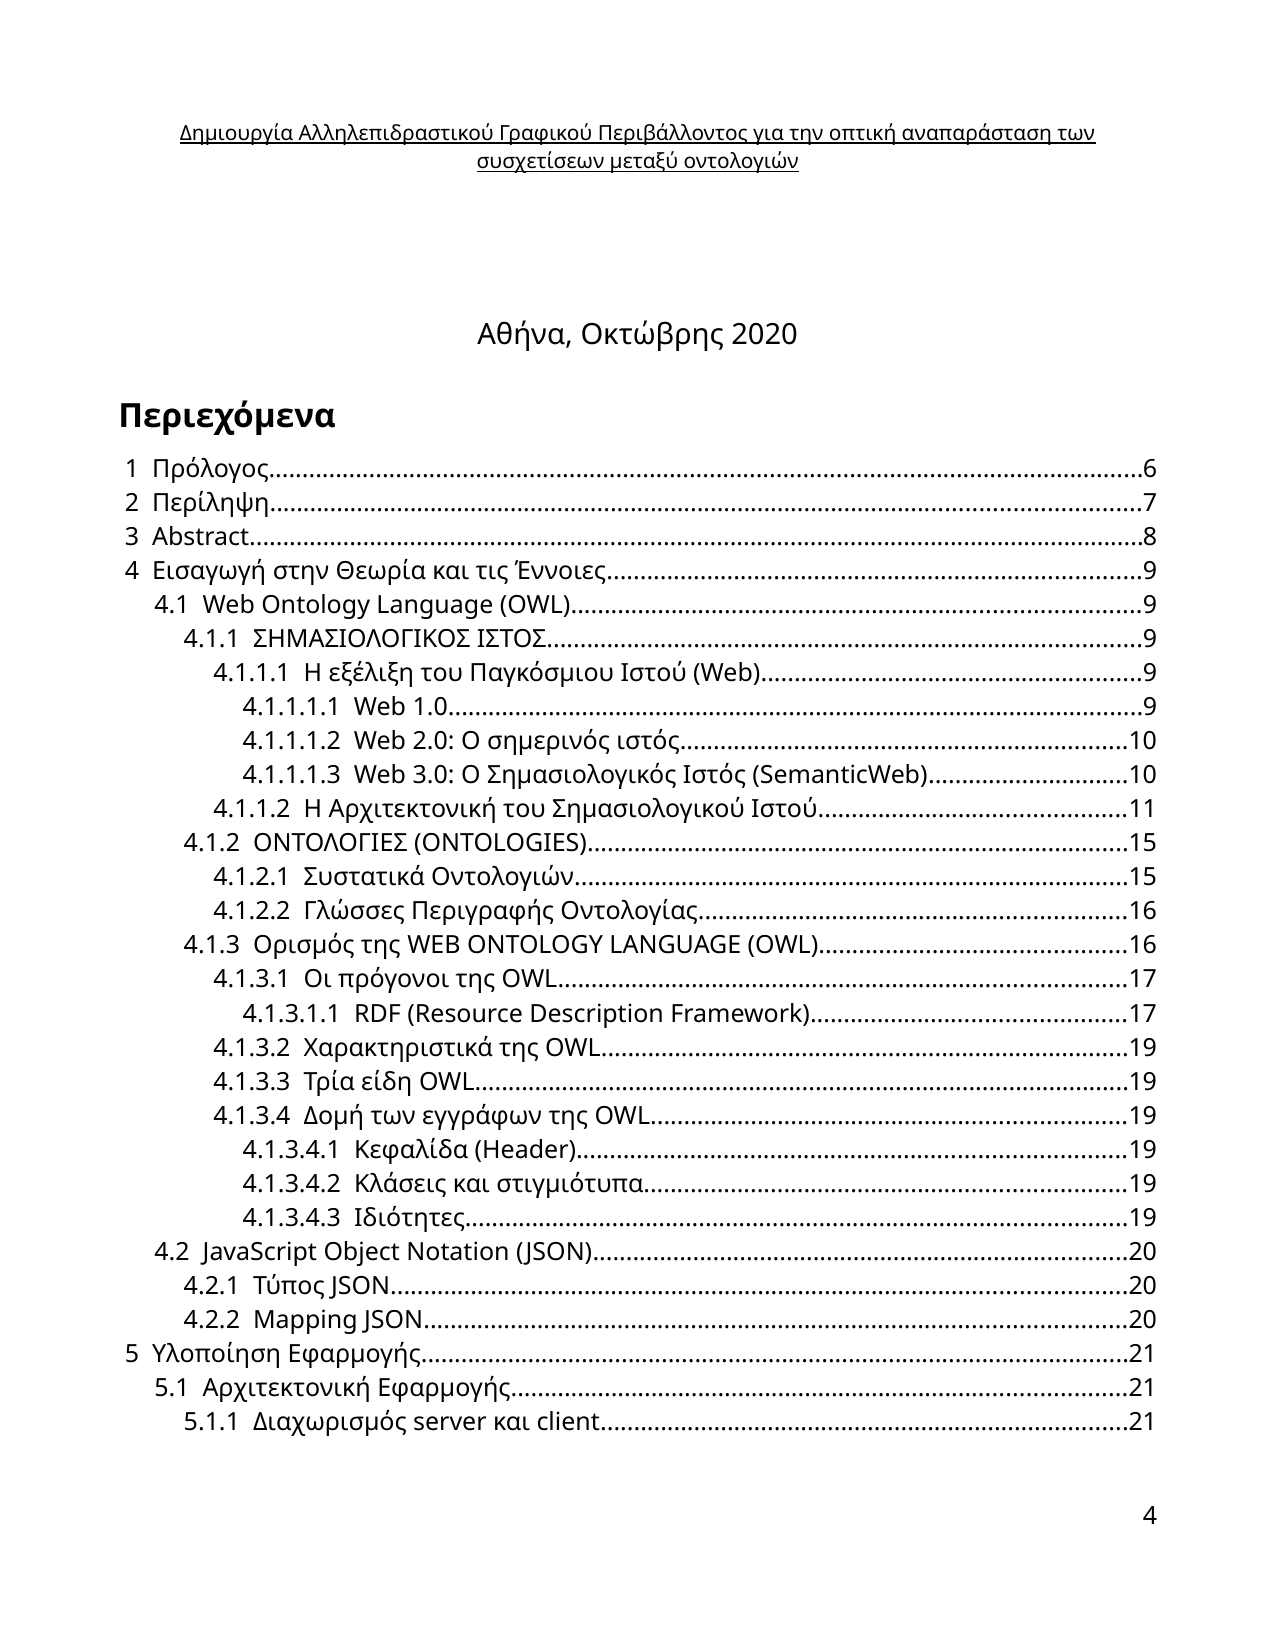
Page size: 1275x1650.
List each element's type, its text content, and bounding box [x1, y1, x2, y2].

text 4.1.3.1.1 RDF (Resource Description Framework) 17 [236, 995, 1157, 1029]
text 4.2 JavaScript Object Notation (JSON) 20 [148, 1234, 1157, 1268]
text 4.1.3.4.1 Κεφαλίδα (Header) 19 [236, 1131, 1157, 1166]
text 3 Abstract 8 [118, 518, 1157, 552]
text 4.1.3.3 Τρία είδη OWL 19 [207, 1063, 1157, 1097]
text 4.1.1.1 Η εξέλιξη του Παγκόσμιου Ιστού (Web) 9 [207, 654, 1157, 689]
text 1 Πρόλογος 6 [118, 450, 1157, 484]
text 4.1.2.1 Συστατικά Οντολογιών 15 [207, 859, 1157, 893]
text Αθήνα, Οκτώβρης 2020 [118, 313, 1157, 353]
text 4.1.2 ΟΝΤΟΛΟΓΙΕΣ (ONTOLOGIES) 15 [177, 825, 1157, 859]
text 4.1.1 ΣΗΜΑΣΙΟΛΟΓΙΚΟΣ ΙΣΤΟΣ 9 [177, 621, 1157, 654]
text 5.1.1 Διαχωρισμός server και client 21 [177, 1404, 1157, 1438]
text 4.2.1 Τύπος JSON 20 [177, 1268, 1157, 1302]
text 5 Υλοποίηση Εφαρμογής 21 [118, 1336, 1157, 1370]
text 4.1.1.1.1 Web 1.0 9 [236, 689, 1157, 723]
subtitle Περιεχόμενα [118, 392, 1157, 438]
text 5.1 Αρχιτεκτονική Εφαρμογής 21 [148, 1370, 1157, 1404]
text 4.1.3.4.3 Iδιότητες 19 [236, 1199, 1157, 1234]
text 2 Περίληψη 7 [118, 484, 1157, 518]
text 4.1.2.2 Γλώσσες Περιγραφής Οντολογίας 16 [207, 893, 1157, 927]
text 4.1.3.2 Χαρακτηριστικά της OWL 19 [207, 1029, 1157, 1063]
text 4.2.2 Mapping JSON 20 [177, 1302, 1157, 1336]
text 4.1.3.4 Δομή των εγγράφων της OWL 19 [207, 1097, 1157, 1131]
text 4.1.1.1.2 Web 2.0: Ο σημερινός ιστός 10 [236, 723, 1157, 757]
text 4.1.3 Ορισμός της WEB ONTOLOGY LANGUAGE (OWL) 16 [177, 927, 1157, 961]
text 4.1.3.1 Οι πρόγονοι της OWL 17 [207, 961, 1157, 995]
text 4 Εισαγωγή στην Θεωρία και τις Έννοιες 9 [118, 552, 1157, 586]
text 4.1 Web Ontology Language (OWL) 9 [148, 586, 1157, 621]
text 4.1.1.2 Η Αρχιτεκτονική του Σημασιολογικού Ιστού 11 [207, 791, 1157, 825]
text 4.1.3.4.2 Κλάσεις και στιγμιότυπα 19 [236, 1166, 1157, 1199]
text 4.1.1.1.3 Web 3.0: Ο Σημασιολογικός Ιστός (SemanticWeb) 10 [236, 757, 1157, 791]
